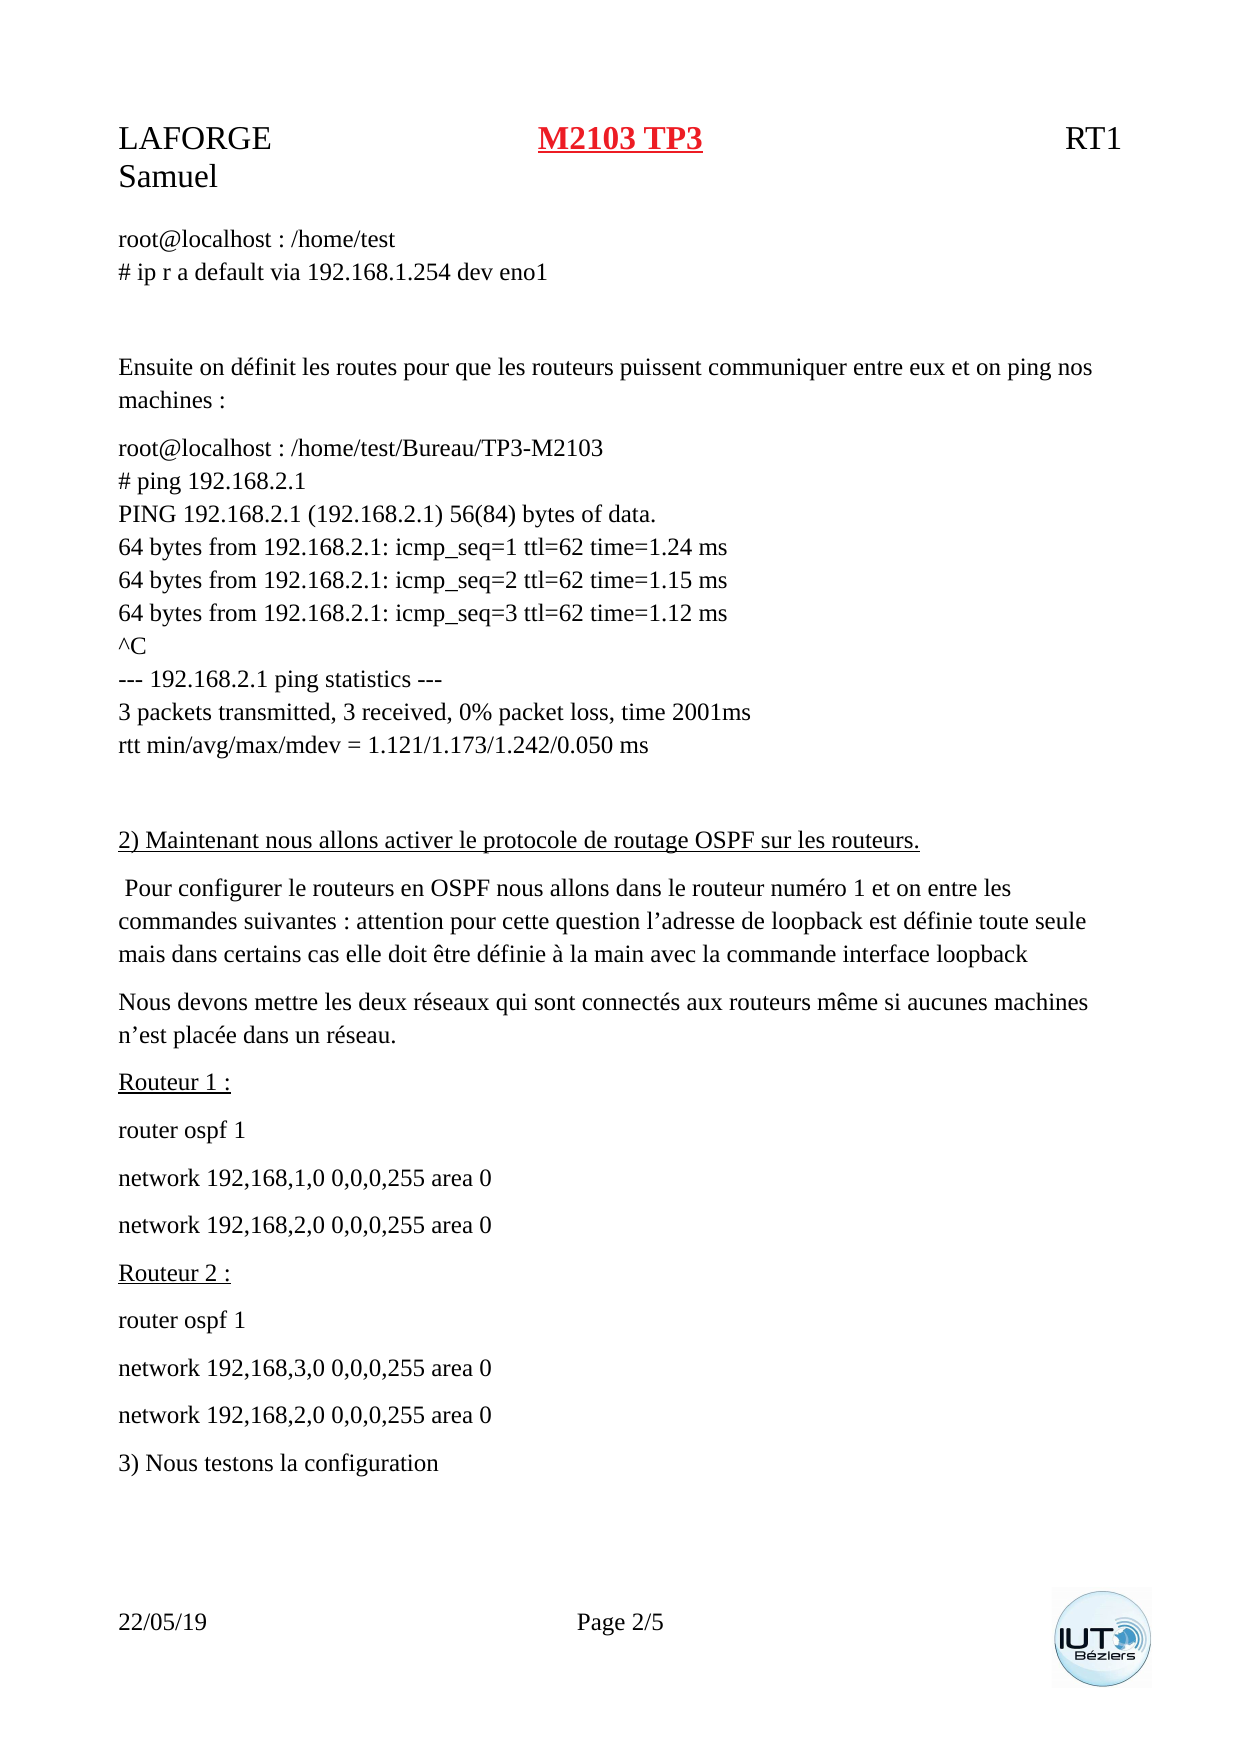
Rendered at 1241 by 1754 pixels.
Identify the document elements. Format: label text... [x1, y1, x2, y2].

text network 192,168,2,0 0,0,0,255 area 0 [118, 1210, 1122, 1239]
text 3) Nous testons la configuration [118, 1448, 1122, 1477]
text network 192,168,2,0 0,0,0,255 area 0 [118, 1401, 1122, 1429]
text Nous devons mettre les deux réseaux qui sont connectés aux routeurs même si aucunes machines n’est placée dans un réseau. [118, 987, 1122, 1048]
text network 192,168,3,0 0,0,0,255 area 0 [118, 1353, 1122, 1382]
text network 192,168,1,0 0,0,0,255 area 0 [118, 1163, 1122, 1191]
text Routeur 2 : [118, 1258, 1122, 1287]
text 2) Maintenant nous allons activer le protocole de routage OSPF sur les routeurs. [118, 826, 1122, 854]
text root@localhost : /home/test # ip r a default via 192.168.1.254 dev eno1 [118, 224, 1122, 286]
text Ensuite on définit les routes pour que les routeurs puissent communiquer entre eux et on ping nos machines : [118, 352, 1122, 414]
text Pour configurer le routeurs en OSPF nous allons dans le routeur numéro 1 et on entre les commandes suivantes : attention pour cette question l’adresse de loopback est définie toute seule mais dans certains cas elle doit être définie à la main avec la commande interface loopback [118, 873, 1122, 968]
text router ospf 1 [118, 1115, 1122, 1144]
text Routeur 1 : [118, 1067, 1122, 1096]
text root@localhost : /home/test/Bureau/TP3-M2103 # ping 192.168.2.1 PING 192.168.2.1 (192.168.2.1) 56(84) bytes of data. 64 bytes from 192.168.2.1: icmp_seq=1 ttl=62 time=1.24 ms 64 bytes from 192.168.2.1: icmp_seq=2 ttl=62 time=1.15 ms 64 bytes from 192.168.2.1: icmp_seq=3 ttl=62 time=1.12 ms ^C --- 192.168.2.1 ping statistics --- 3 packets transmitted, 3 received, 0% packet loss, time 2001ms rtt min/avg/max/mdev = 1.121/1.173/1.242/0.050 ms [118, 433, 1122, 759]
text router ospf 1 [118, 1305, 1122, 1334]
picture [1051, 1587, 1153, 1688]
